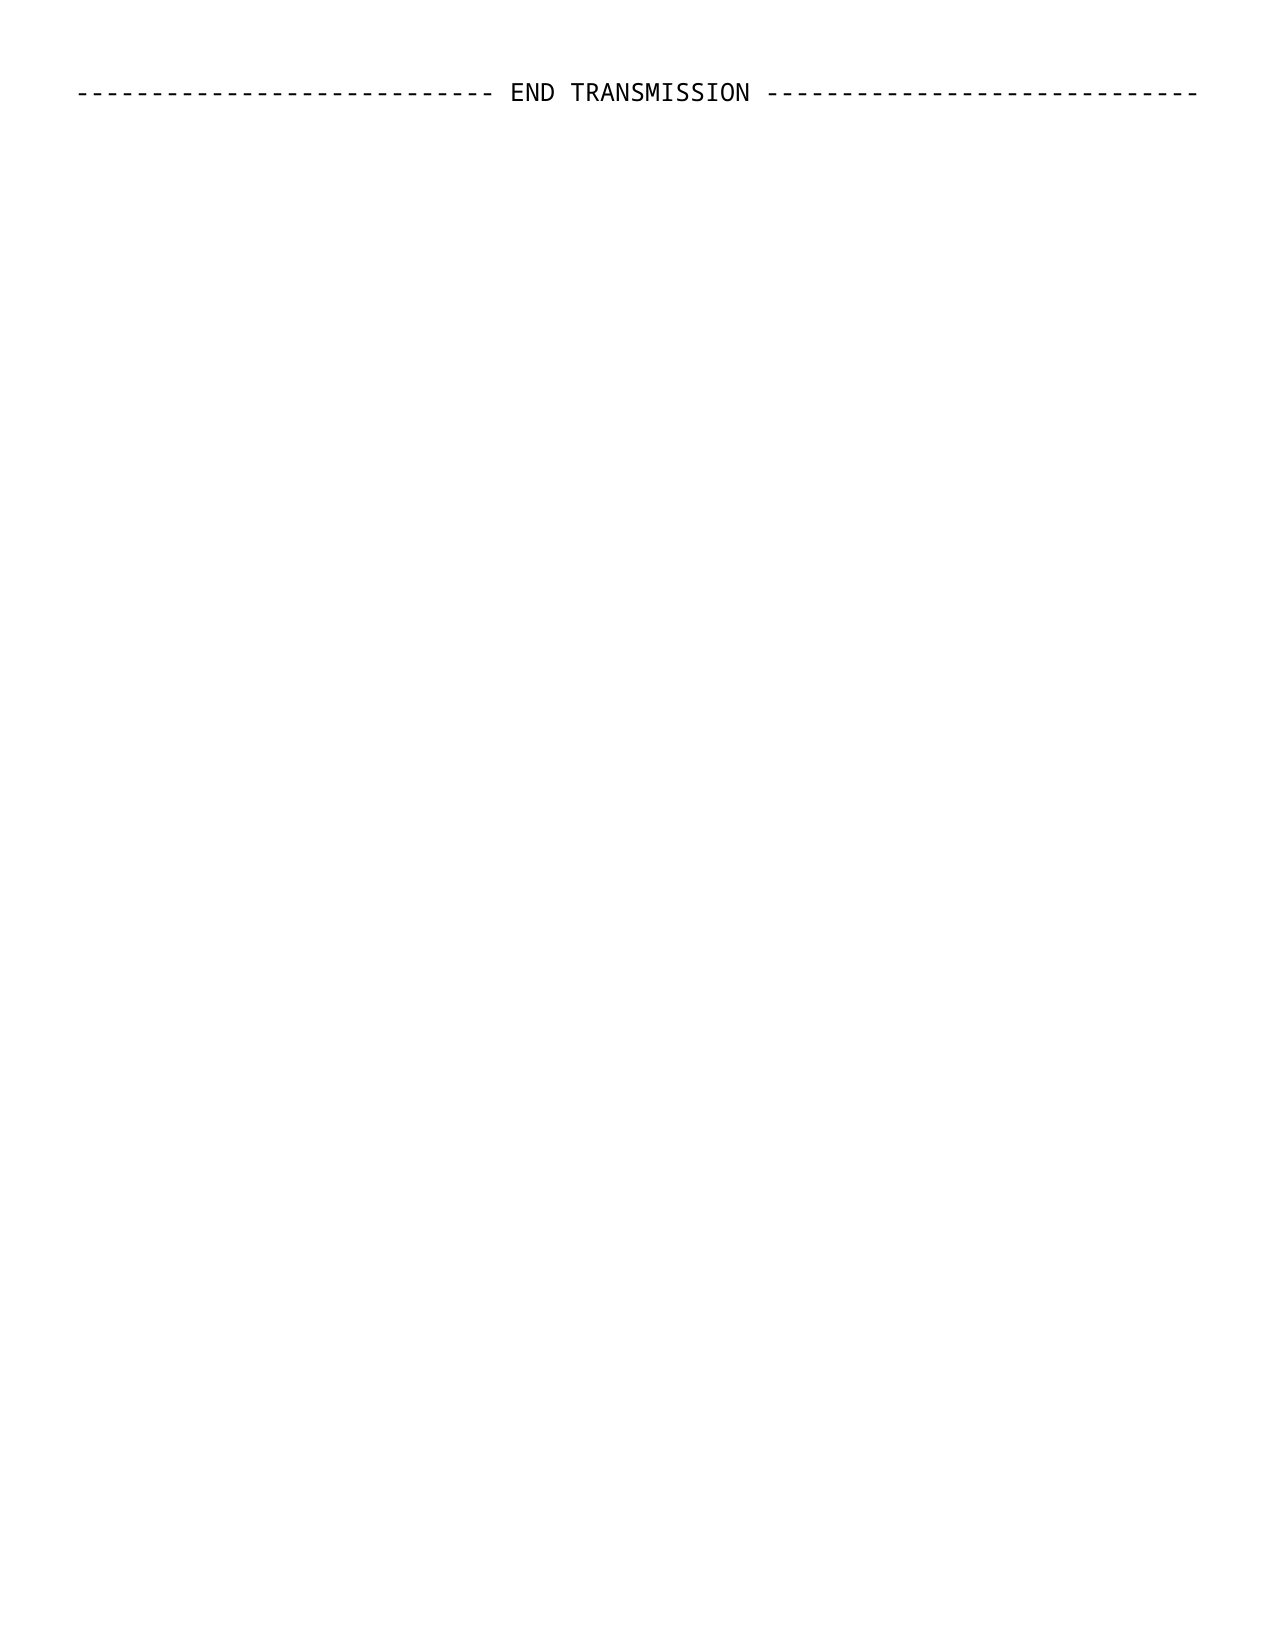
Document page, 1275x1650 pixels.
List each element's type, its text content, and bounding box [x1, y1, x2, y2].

text ---------------------------- END TRANSMISSION ----------------------------- [75, 75, 1200, 109]
